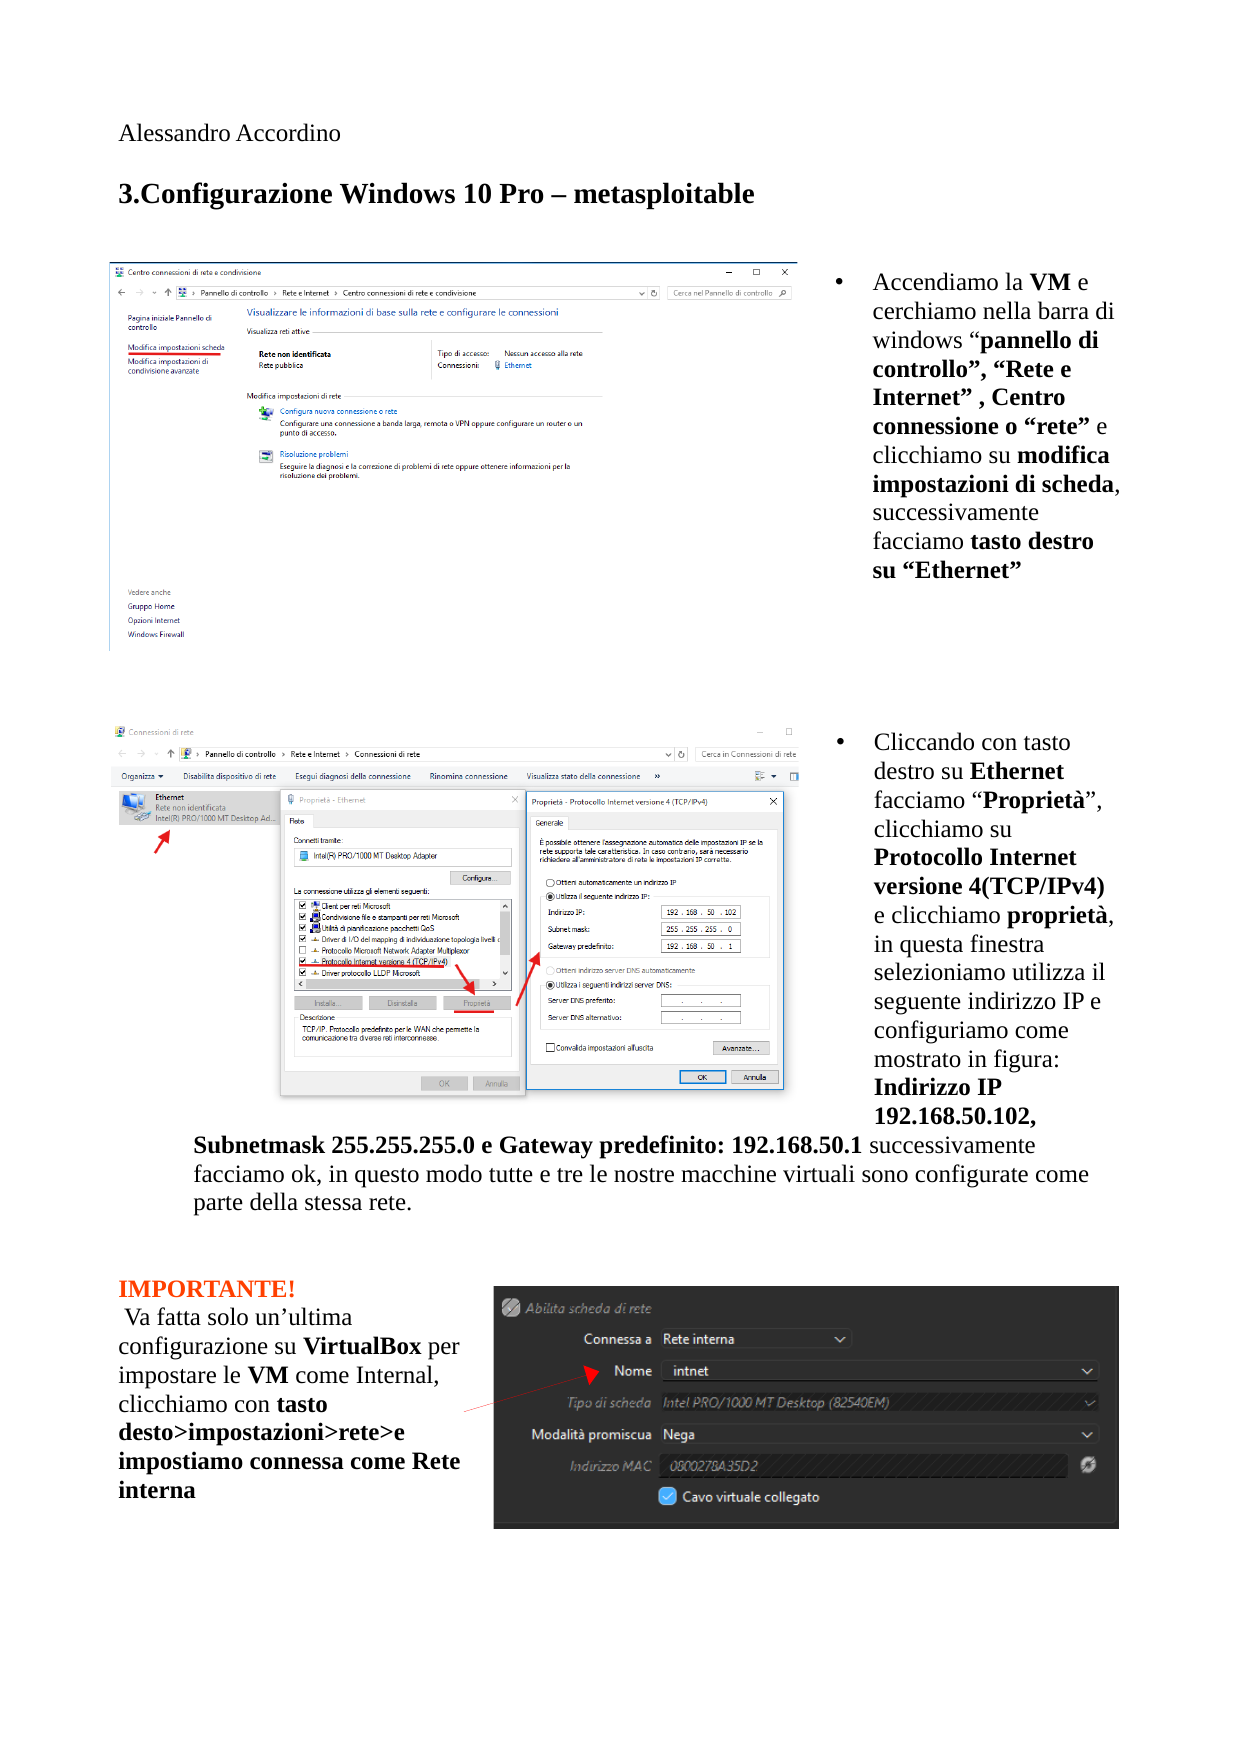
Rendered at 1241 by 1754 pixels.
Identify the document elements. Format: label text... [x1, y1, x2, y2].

picture [109, 262, 798, 651]
list Cliccando con tasto destro su Ethernet facciamo “Proprietà”, clicchiamo su Protocollo Internet versione 4(TCP/IPv4) e clicchiamo proprietà, in questa finestra selezioniamo utilizza il seguente indirizzo IP e configuriamo come mostrato in figura: Indirizzo IP 192.168.50.102, Subnetmask 255.255.255.0 e Gateway predefinito: 192.168.50.1 successivamente facciamo ok, in questo modo tutte e tre le nostre macchine virtuali sono configurate come parte della stessa rete. [156, 727, 1122, 1216]
picture [111, 723, 799, 1115]
text IMPORTANTE! [118, 1274, 1122, 1302]
picture [493, 1286, 1119, 1529]
text 3.Configurazione Windows 10 Pro – metasploitable [118, 176, 1122, 210]
text Va fatta solo un’ultima configurazione su VirtualBox per impostare le VM come Internal, clicchiamo con tasto desto>impostazioni>rete>e impostiamo connessa come Rete interna [118, 1302, 493, 1504]
list Accendiamo la VM e cerchiamo nella barra di windows “pannello di controllo”, “Rete e Internet” , Centro connessione o “rete” e clicchiamo su modifica impostazioni di scheda, successivamente facciamo tasto destro su “Ethernet” [798, 267, 1122, 584]
